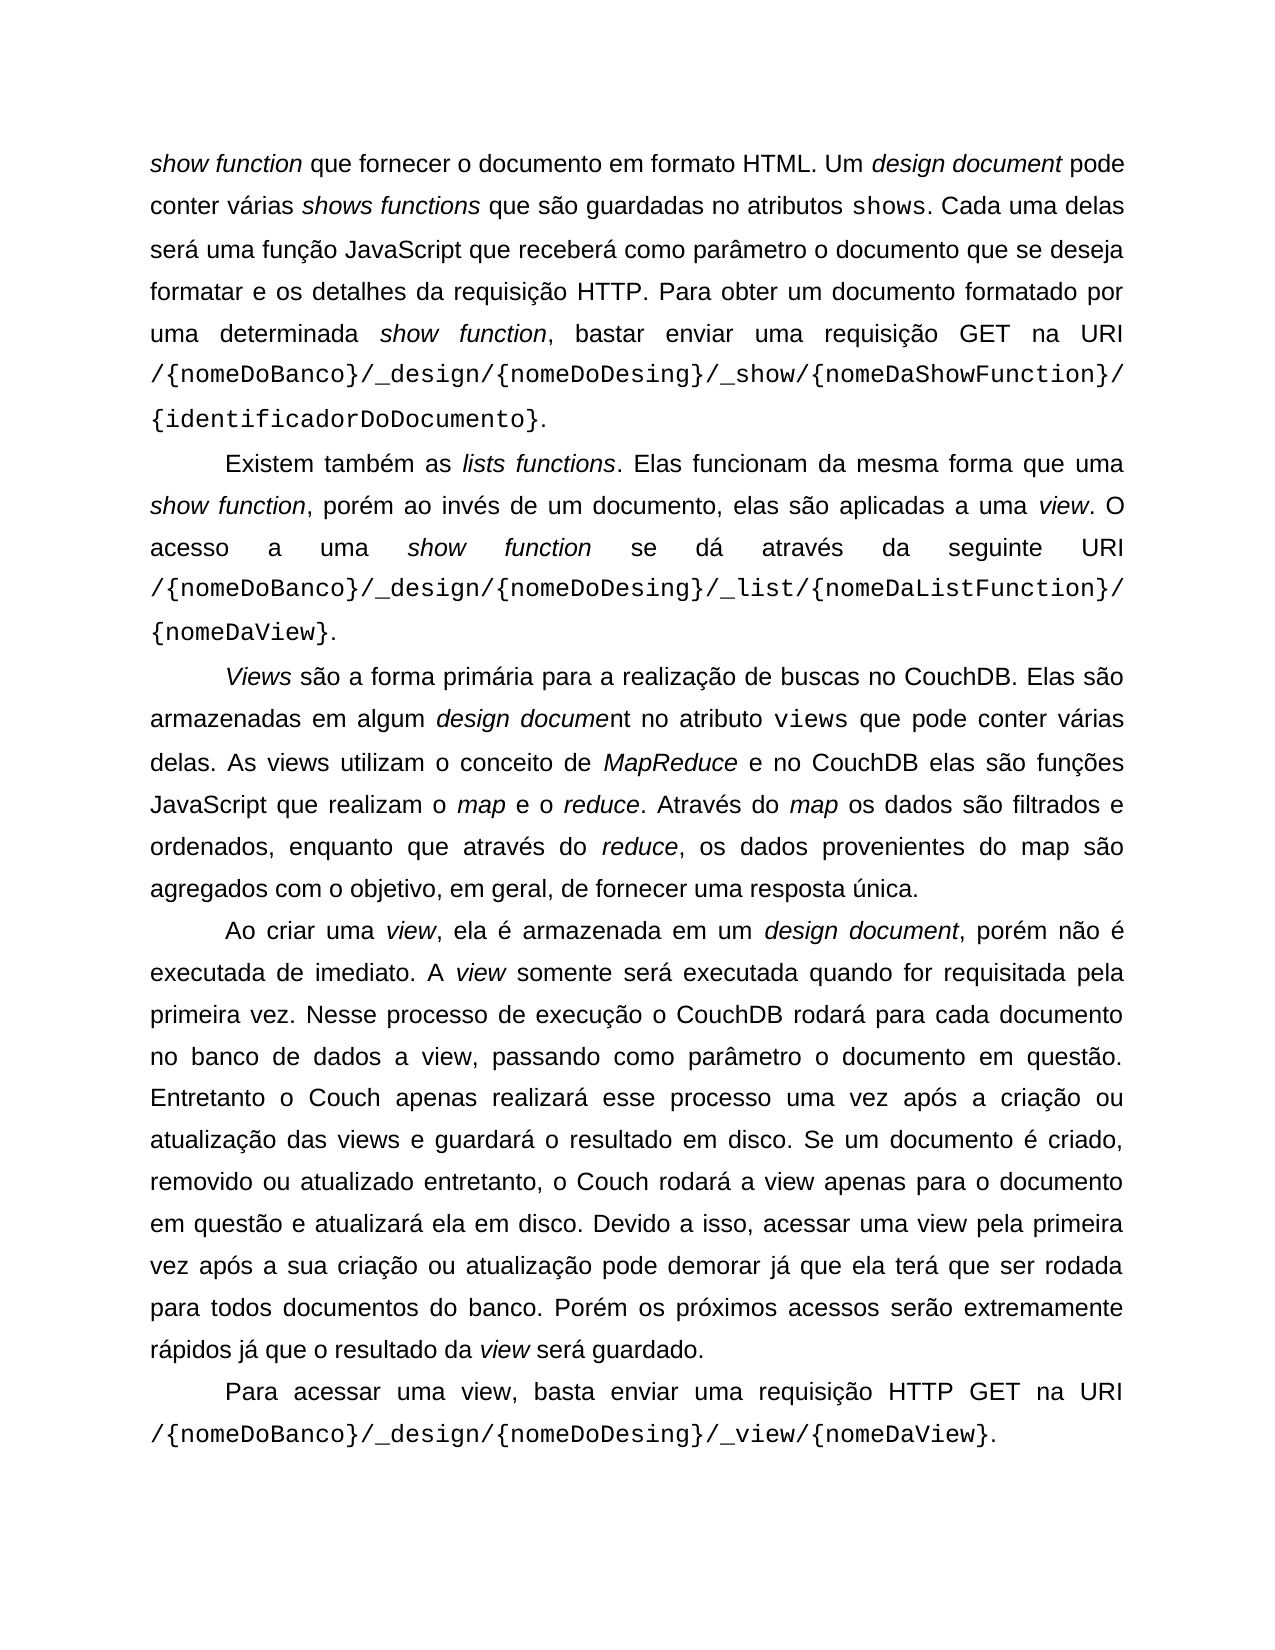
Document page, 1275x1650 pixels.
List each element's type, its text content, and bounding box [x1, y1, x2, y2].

text Existem também as lists functions. Elas funcionam da mesma forma que uma show function, porém ao invés de um documento, elas são aplicadas a uma view. O acesso a uma show function se dá através da seguinte URI /{nomeDoBanco}/_design/{nomeDoDesing}/_list/{nomeDaListFunction}/{nomeDaView}. [150, 449, 1125, 648]
text show function que fornecer o documento em formato HTML. Um design document pode conter várias shows functions que são guardadas no atributos shows. Cada uma delas será uma função JavaScript que receberá como parâmetro o documento que se deseja formatar e os detalhes da requisição HTTP. Para obter um documento formatado por uma determinada show function, bastar enviar uma requisição GET na URI /{nomeDoBanco}/_design/{nomeDoDesing}/_show/{nomeDaShowFunction}/{identificadorDoDocumento}. [150, 150, 1125, 434]
text Ao criar uma view, ela é armazenada em um design document, porém não é executada de imediato. A view somente será executada quando for requisitada pela primeira vez. Nesse processo de execução o CouchDB rodará para cada documento no banco de dados a view, passando como parâmetro o documento em questão. Entretanto o Couch apenas realizará esse processo uma vez após a criação ou atualização das views e guardará o resultado em disco. Se um documento é criado, removido ou atualizado entretanto, o Couch rodará a view apenas para o documento em questão e atualizará ela em disco. Devido a isso, acessar uma view pela primeira vez após a sua criação ou atualização pode demorar já que ela terá que ser rodada para todos documentos do banco. Porém os próximos acessos serão extremamente rápidos já que o resultado da view será guardado. [150, 917, 1125, 1363]
text Para acessar uma view, basta enviar uma requisição HTTP GET na URI /{nomeDoBanco}/_design/{nomeDoDesing}/_view/{nomeDaView}. [150, 1377, 1125, 1449]
text Views são a forma primária para a realização de buscas no CouchDB. Elas são armazenadas em algum design document no atributo views que pode conter várias delas. As views utilizam o conceito de MapReduce e no CouchDB elas são funções JavaScript que realizam o map e o reduce. Através do map os dados são filtrados e ordenados, enquanto que através do reduce, os dados provenientes do map são agregados com o objetivo, em geral, de fornecer uma resposta única. [150, 663, 1125, 903]
